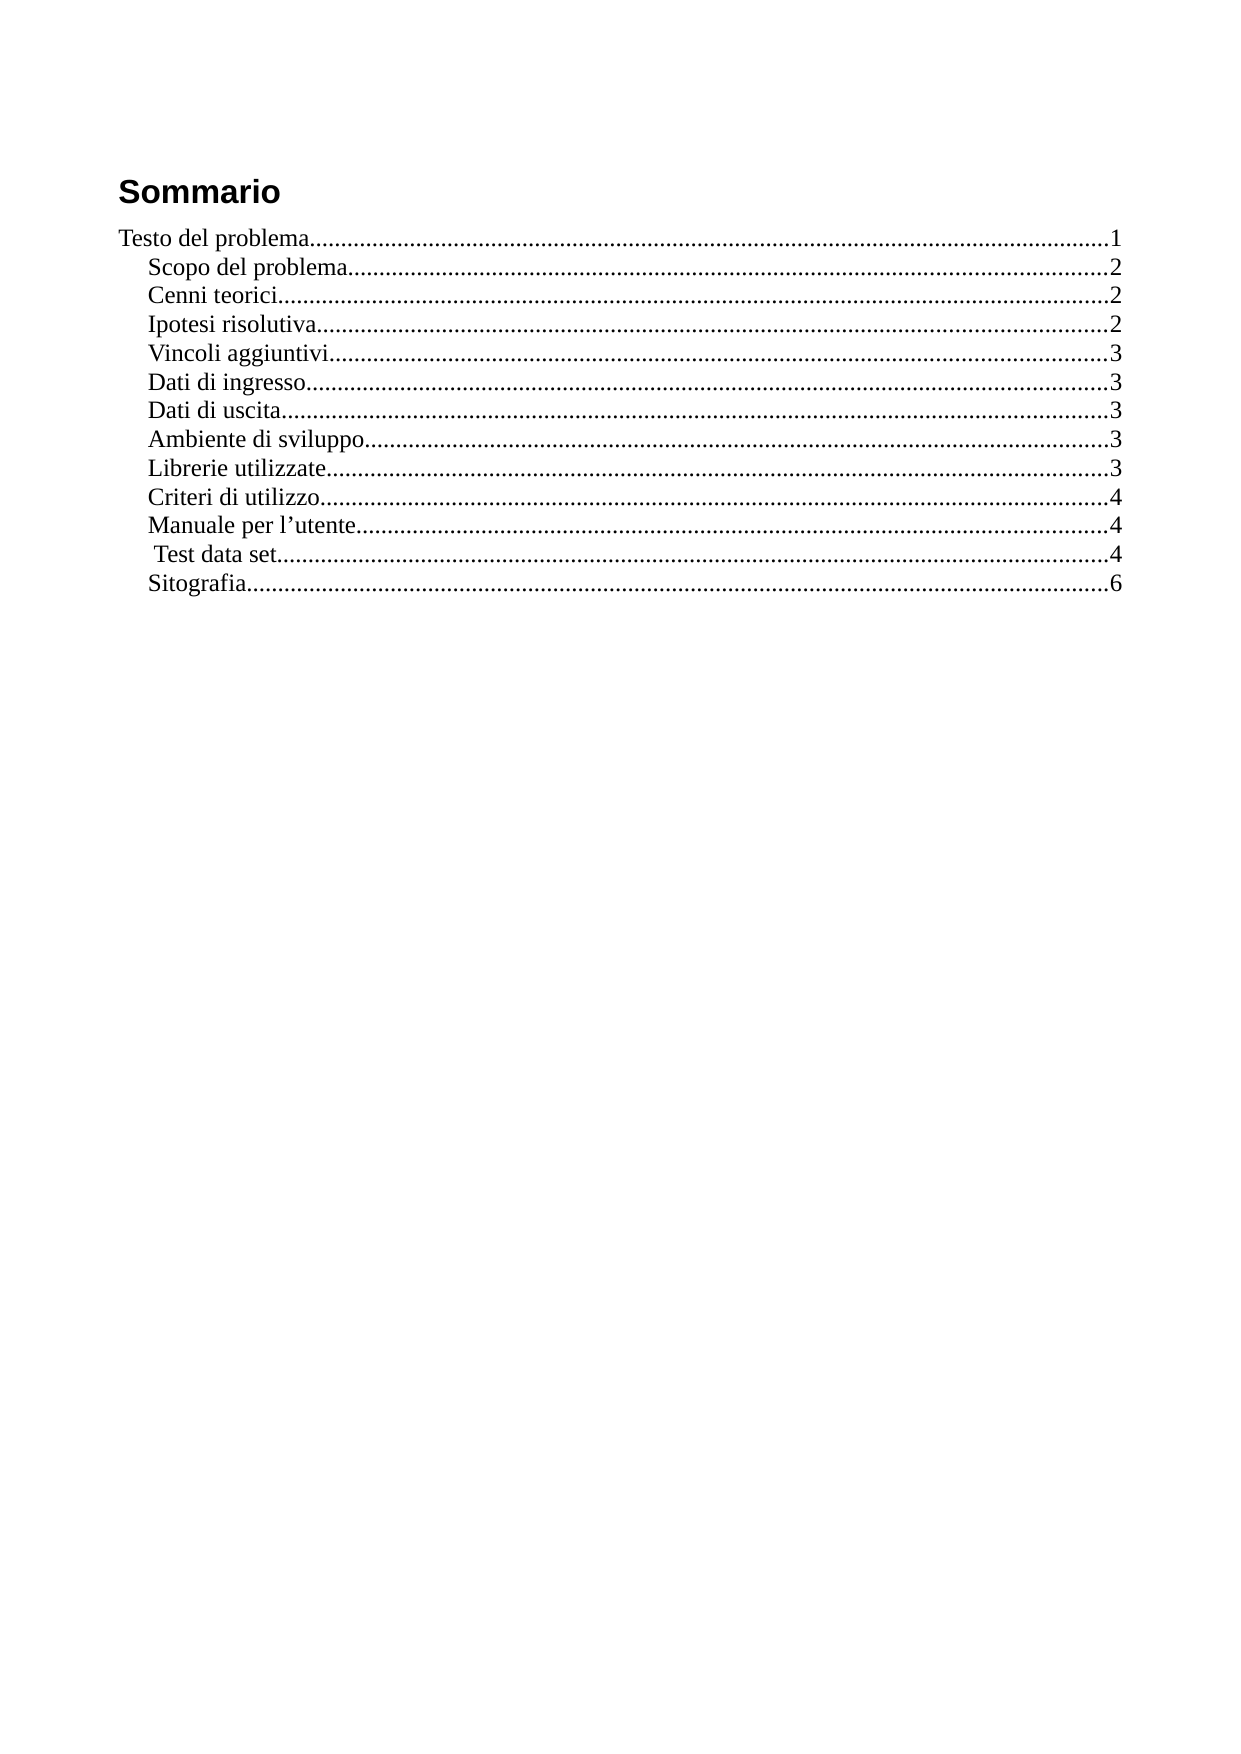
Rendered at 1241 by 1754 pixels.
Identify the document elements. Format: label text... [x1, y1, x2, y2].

text Dati di ingresso 3 [148, 367, 1122, 395]
text Dati di uscita 3 [148, 395, 1122, 424]
text Criteri di utilizzo 4 [148, 482, 1122, 510]
text Cenni teorici 2 [148, 280, 1122, 309]
text Ipotesi risolutiva 2 [148, 309, 1122, 338]
text Scopo del problema 2 [148, 252, 1122, 280]
text Test data set 4 [148, 539, 1122, 568]
subtitle Sommario [118, 172, 1122, 210]
text Testo del problema 1 [118, 223, 1122, 252]
text Ambiente di sviluppo 3 [148, 424, 1122, 453]
text Manuale per l’utente 4 [148, 510, 1122, 539]
text Vincoli aggiuntivi 3 [148, 338, 1122, 367]
text Librerie utilizzate 3 [148, 453, 1122, 482]
text Sitografia 6 [148, 568, 1122, 597]
